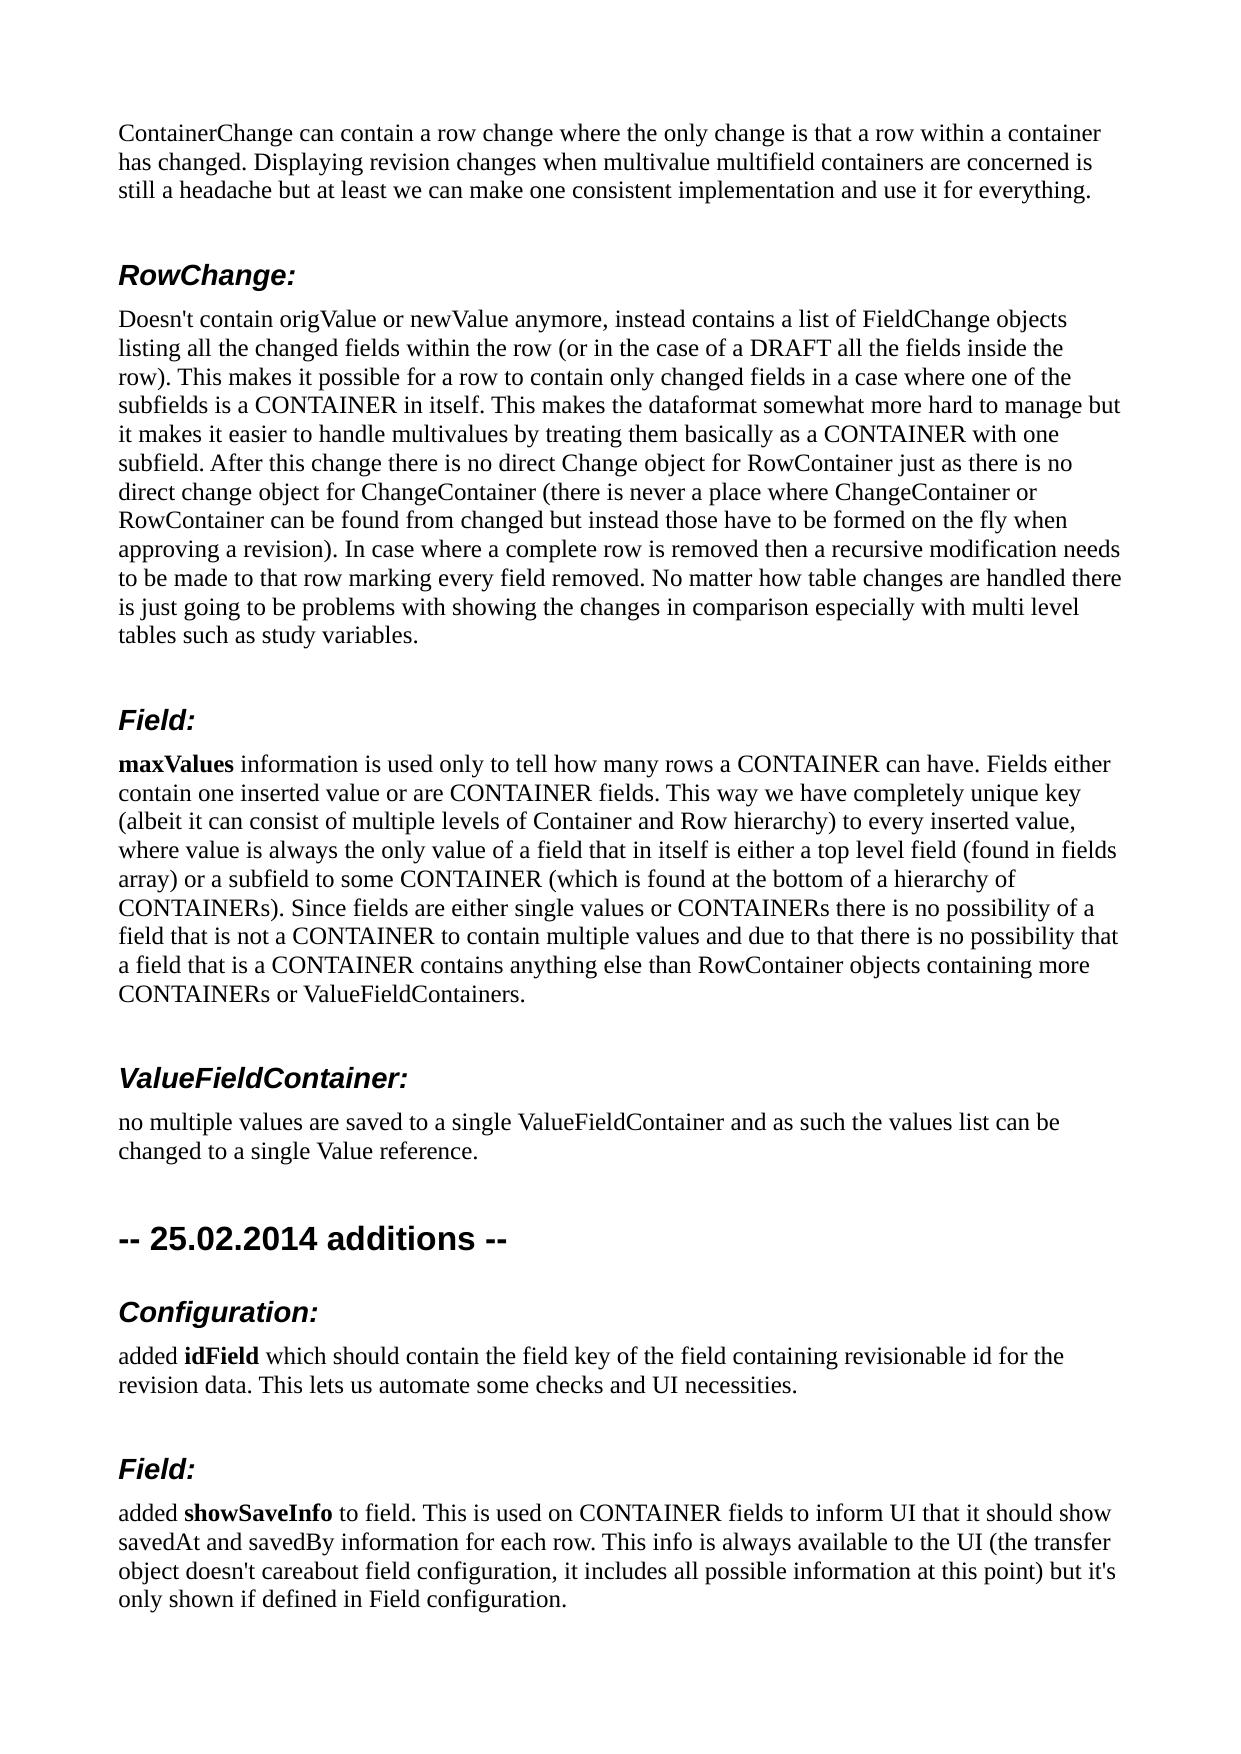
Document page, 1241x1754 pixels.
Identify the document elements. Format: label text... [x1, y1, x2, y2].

text Doesn't contain origValue or newValue anymore, instead contains a list of FieldChange objects listing all the changed fields within the row (or in the case of a DRAFT all the fields inside the row). This makes it possible for a row to contain only changed fields in a case where one of the subfields is a CONTAINER in itself. This makes the dataformat somewhat more hard to manage but it makes it easier to handle multivalues by treating them basically as a CONTAINER with one subfield. After this change there is no direct Change object for RowContainer just as there is no direct change object for ChangeContainer (there is never a place where ChangeContainer or RowContainer can be found from changed but instead those have to be formed on the fly when approving a revision). In case where a complete row is removed then a recursive modification needs to be made to that row marking every field removed. No matter how table changes are handled there is just going to be problems with showing the changes in comparison especially with multi level tables such as study variables. [118, 304, 1122, 649]
text no multiple values are saved to a single ValueFieldContainer and as such the values list can be changed to a single Value reference. [118, 1107, 1122, 1165]
text added showSaveInfo to field. This is used on CONTAINER fields to inform UI that it should show savedAt and savedBy information for each row. This info is always available to the UI (the transfer object doesn't careabout field configuration, it includes all possible information at this point) but it's only shown if defined in Field configuration. [118, 1498, 1122, 1613]
subtitle RowChange: [118, 258, 1122, 292]
subtitle ValueFieldContainer: [118, 1061, 1122, 1095]
subtitle Field: [118, 703, 1122, 736]
subtitle Field: [118, 1452, 1122, 1486]
text maxValues information is used only to tell how many rows a CONTAINER can have. Fields either contain one inserted value or are CONTAINER fields. This way we have completely unique key (albeit it can consist of multiple levels of Container and Row hierarchy) to every inserted value, where value is always the only value of a field that in itself is either a top level field (found in fields array) or a subfield to some CONTAINER (which is found at the bottom of a hierarchy of CONTAINERs). Since fields are either single values or CONTAINERs there is no possibility of a field that is not a CONTAINER to contain multiple values and due to that there is no possibility that a field that is a CONTAINER contains anything else than RowContainer objects containing more CONTAINERs or ValueFieldContainers. [118, 749, 1122, 1008]
subtitle Configuration: [118, 1295, 1122, 1328]
text added idField which should contain the field key of the field containing revisionable id for the revision data. This lets us automate some checks and UI necessities. [118, 1341, 1122, 1398]
subtitle -- 25.02.2014 additions -- [118, 1219, 1122, 1257]
text ContainerChange can contain a row change where the only change is that a row within a container has changed. Displaying revision changes when multivalue multifield containers are concerned is still a headache but at least we can make one consistent implementation and use it for everything. [118, 118, 1122, 204]
